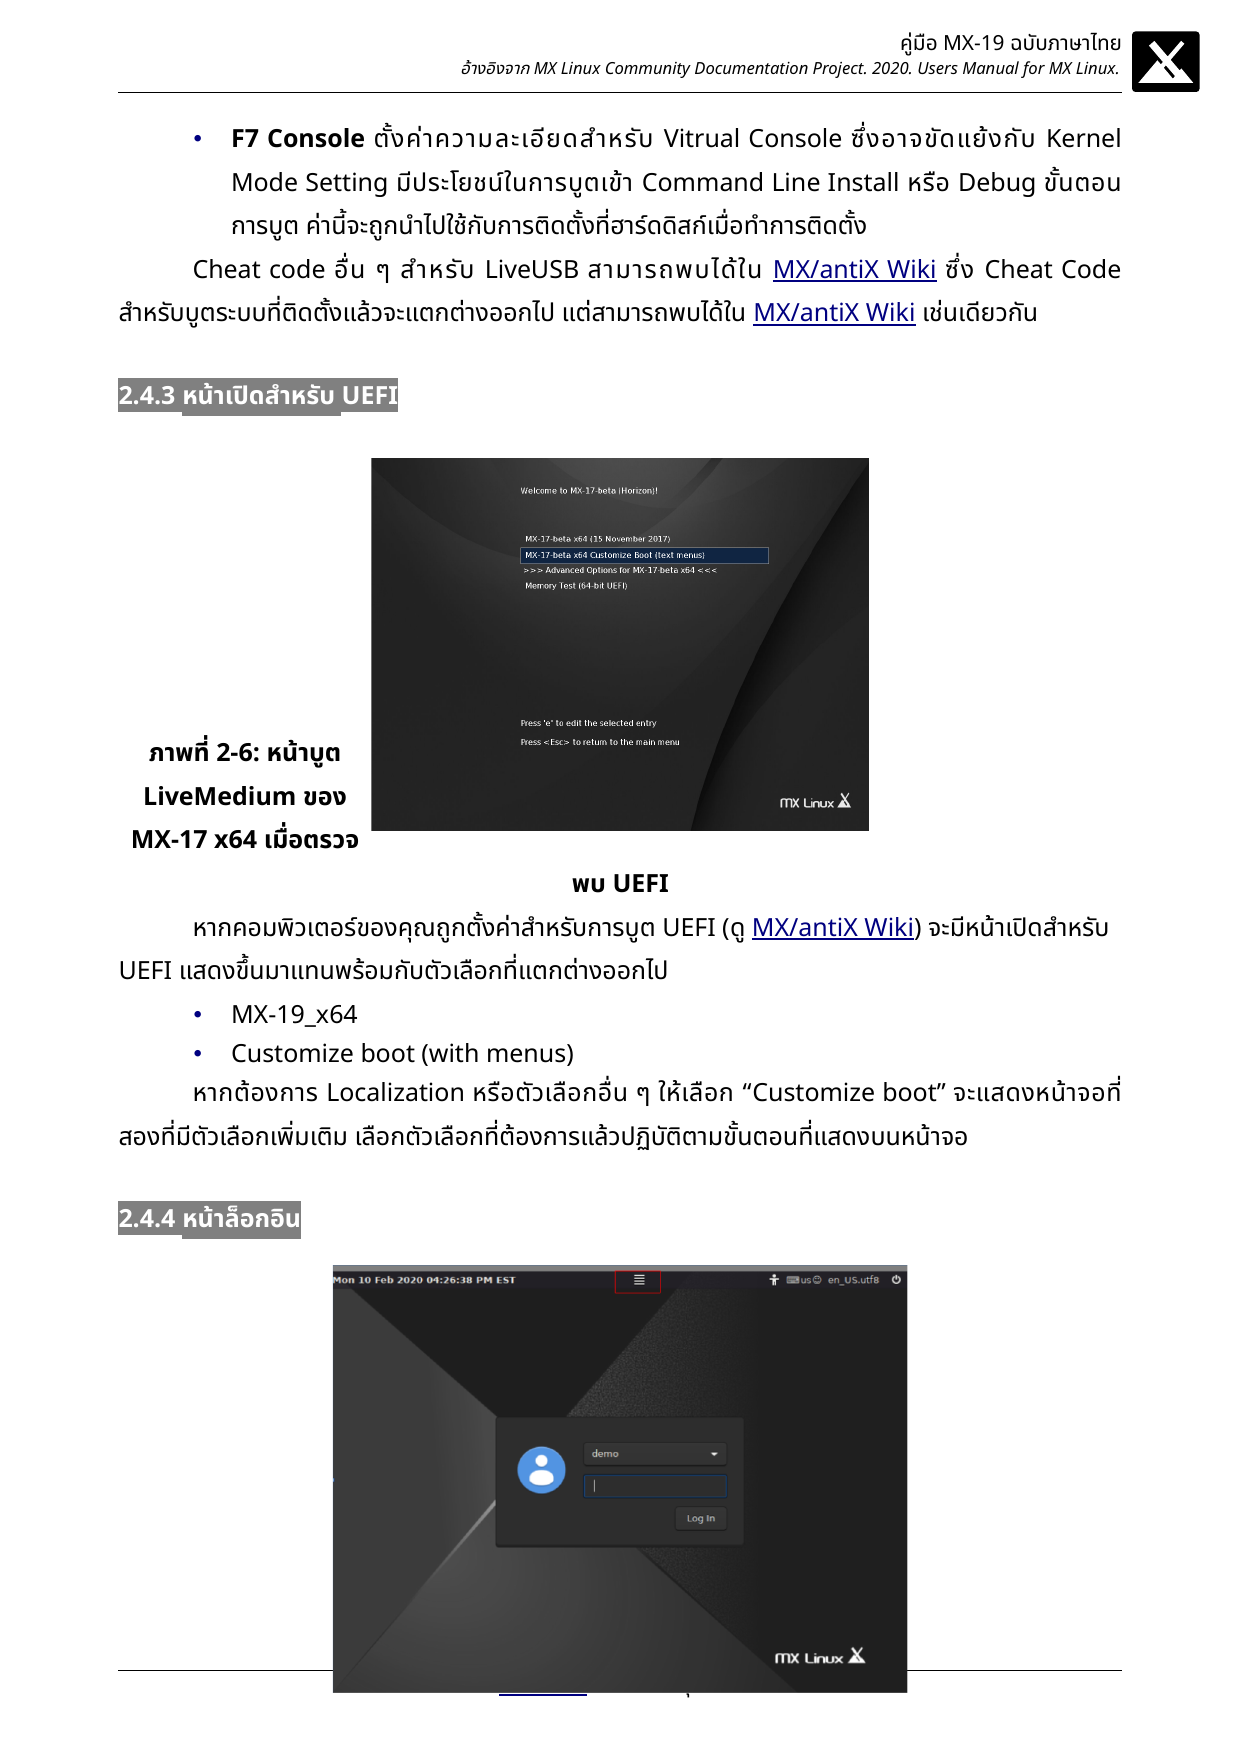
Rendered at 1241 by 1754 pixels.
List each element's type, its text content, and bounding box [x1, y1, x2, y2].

text 2.4.4 หน้าล็อกอิน [118, 1201, 1122, 1239]
text หากต้องการ Localization หรือตัวเลือกอื่น ๆ ให้เลือก “Customize boot” จะแสดงหน้าจอที่สองที่มีตัวเลือกเพิ่มเติม เลือกตัวเลือกที่ต้องการแล้วปฏิบัติตามขั้นตอนที่แสดงบนหน้าจอ [118, 1075, 1122, 1156]
text ภาพที่ 2-6: หน้าบูต LiveMedium ของ MX-17 x64 เมื่อตรวจพบ UEFI [118, 735, 1122, 904]
text หากคอมพิวเตอร์ของคุณถูกตั้งค่าสำหรับการบูต UEFI (ดู MX/antiX Wiki) จะมีหน้าเปิดสำหรับ UEFI แสดงขึ้นมาแทนพร้อมกับตัวเลือกที่แตกต่างออกไป [118, 909, 1122, 991]
text Cheat code อื่น ๆ สำหรับ LiveUSB สามารถพบได้ใน MX/antiX Wiki ซึ่ง Cheat Code สำหรับบูตระบบที่ติดตั้งแล้วจะแตกต่างออกไป แต่สามารถพบได้ใน MX/antiX Wiki เช่นเดียวกัน [118, 251, 1122, 333]
list MX-19_x64 [193, 997, 1122, 1031]
picture [332, 1265, 908, 1693]
text 2.4.3 หน้าเปิดสำหรับ UEFI [118, 378, 1122, 416]
list F7 Console ตั้งค่าความละเอียดสำหรับ Vitrual Console ซึ่งอาจขัดแย้งกับ Kernel Mode Setting มีประโยชน์ในการบูตเข้า Command Line Install หรือ Debug ขั้นตอนการบูต ค่านี้จะถูกนำไปใช้กับการติดตั้งที่ฮาร์ดดิสก์เมื่อทำการติดตั้ง [193, 121, 1122, 246]
picture [371, 458, 869, 831]
list Customize boot (with menus) [193, 1036, 1122, 1070]
